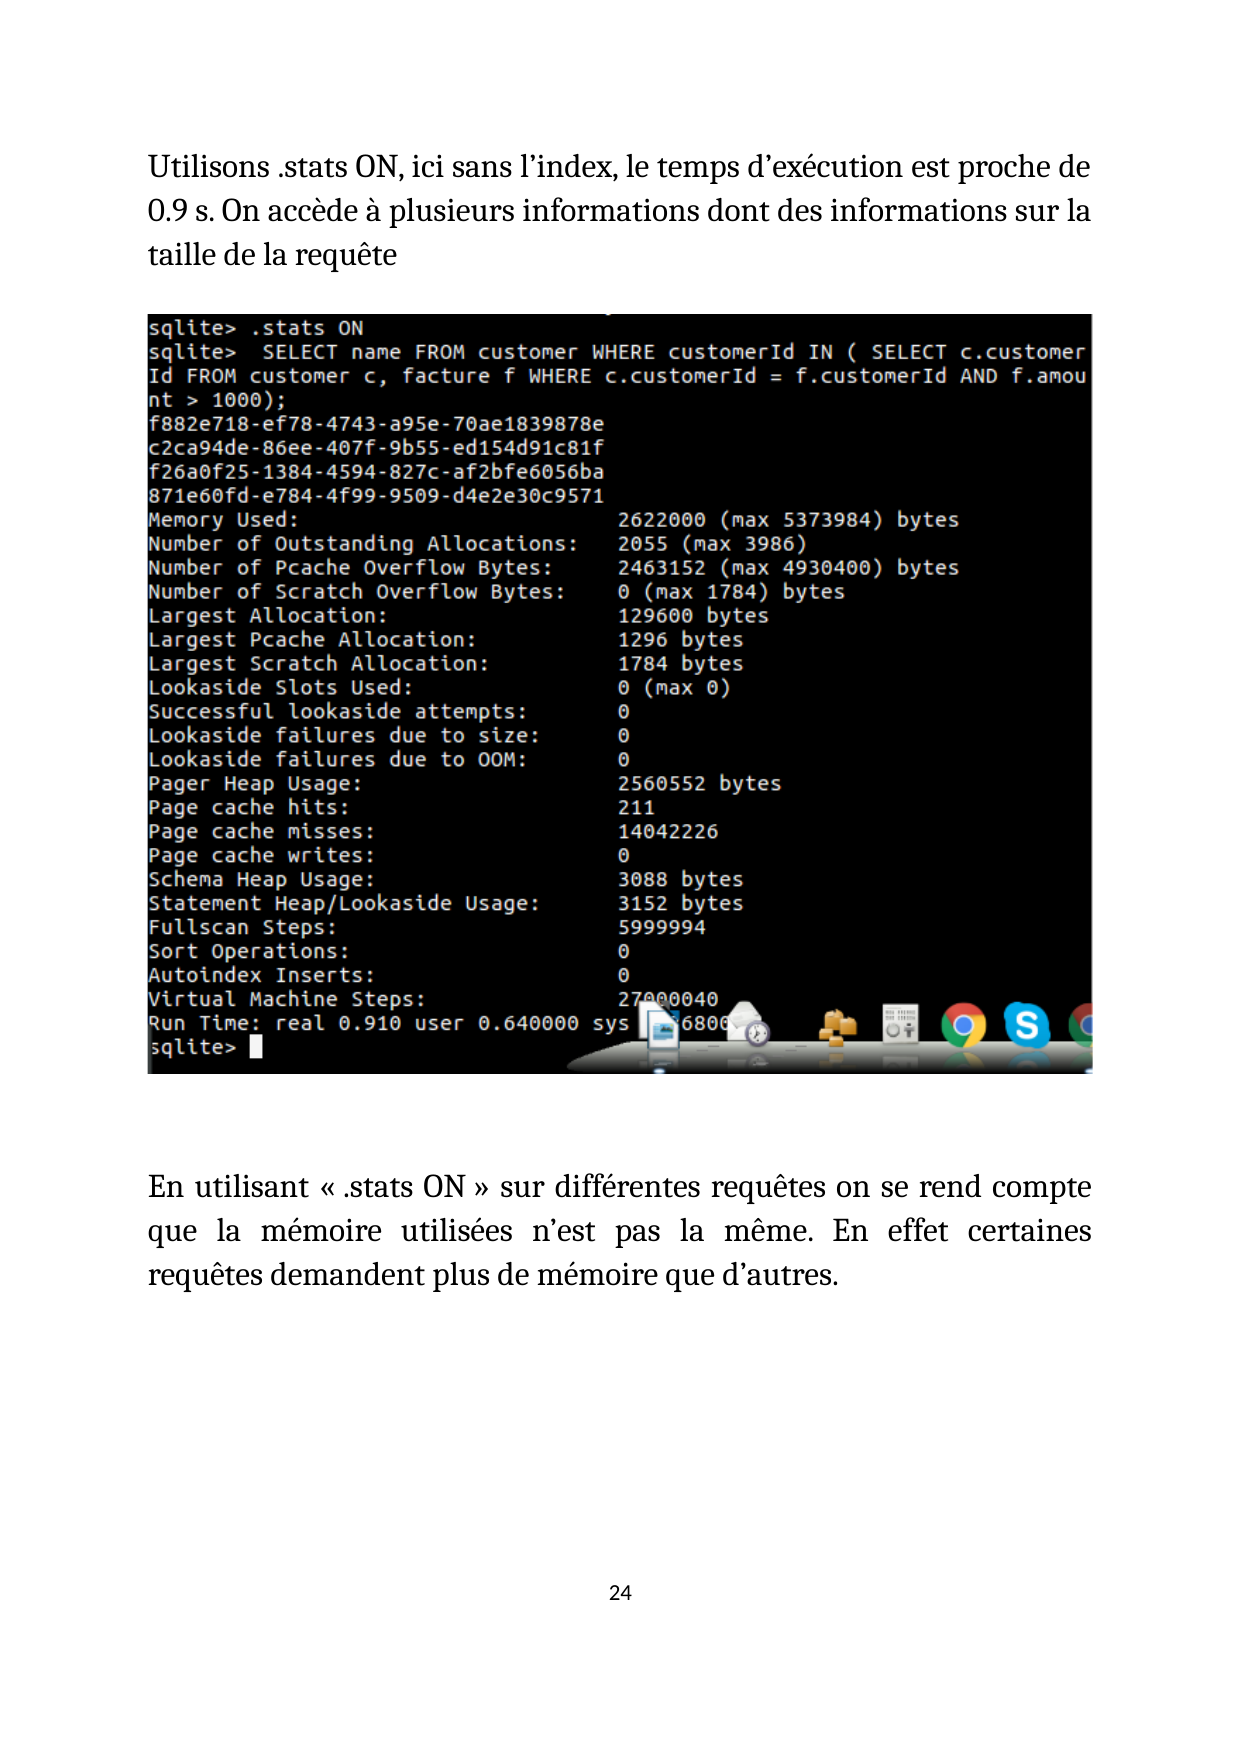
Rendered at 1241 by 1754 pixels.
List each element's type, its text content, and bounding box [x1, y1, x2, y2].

text Utilisons .stats ON, ici sans l’index, le temps d’exécution est proche de 0.9 s. On accède à plusieurs informations dont des informations sur la taille de la requête [148, 148, 1093, 274]
picture [147, 314, 1093, 1074]
text En utilisant « .stats ON » sur différentes requêtes on se rend compte que la mémoire utilisées n’est pas la même. En effet certaines requêtes demandent plus de mémoire que d’autres. [148, 1167, 1093, 1294]
